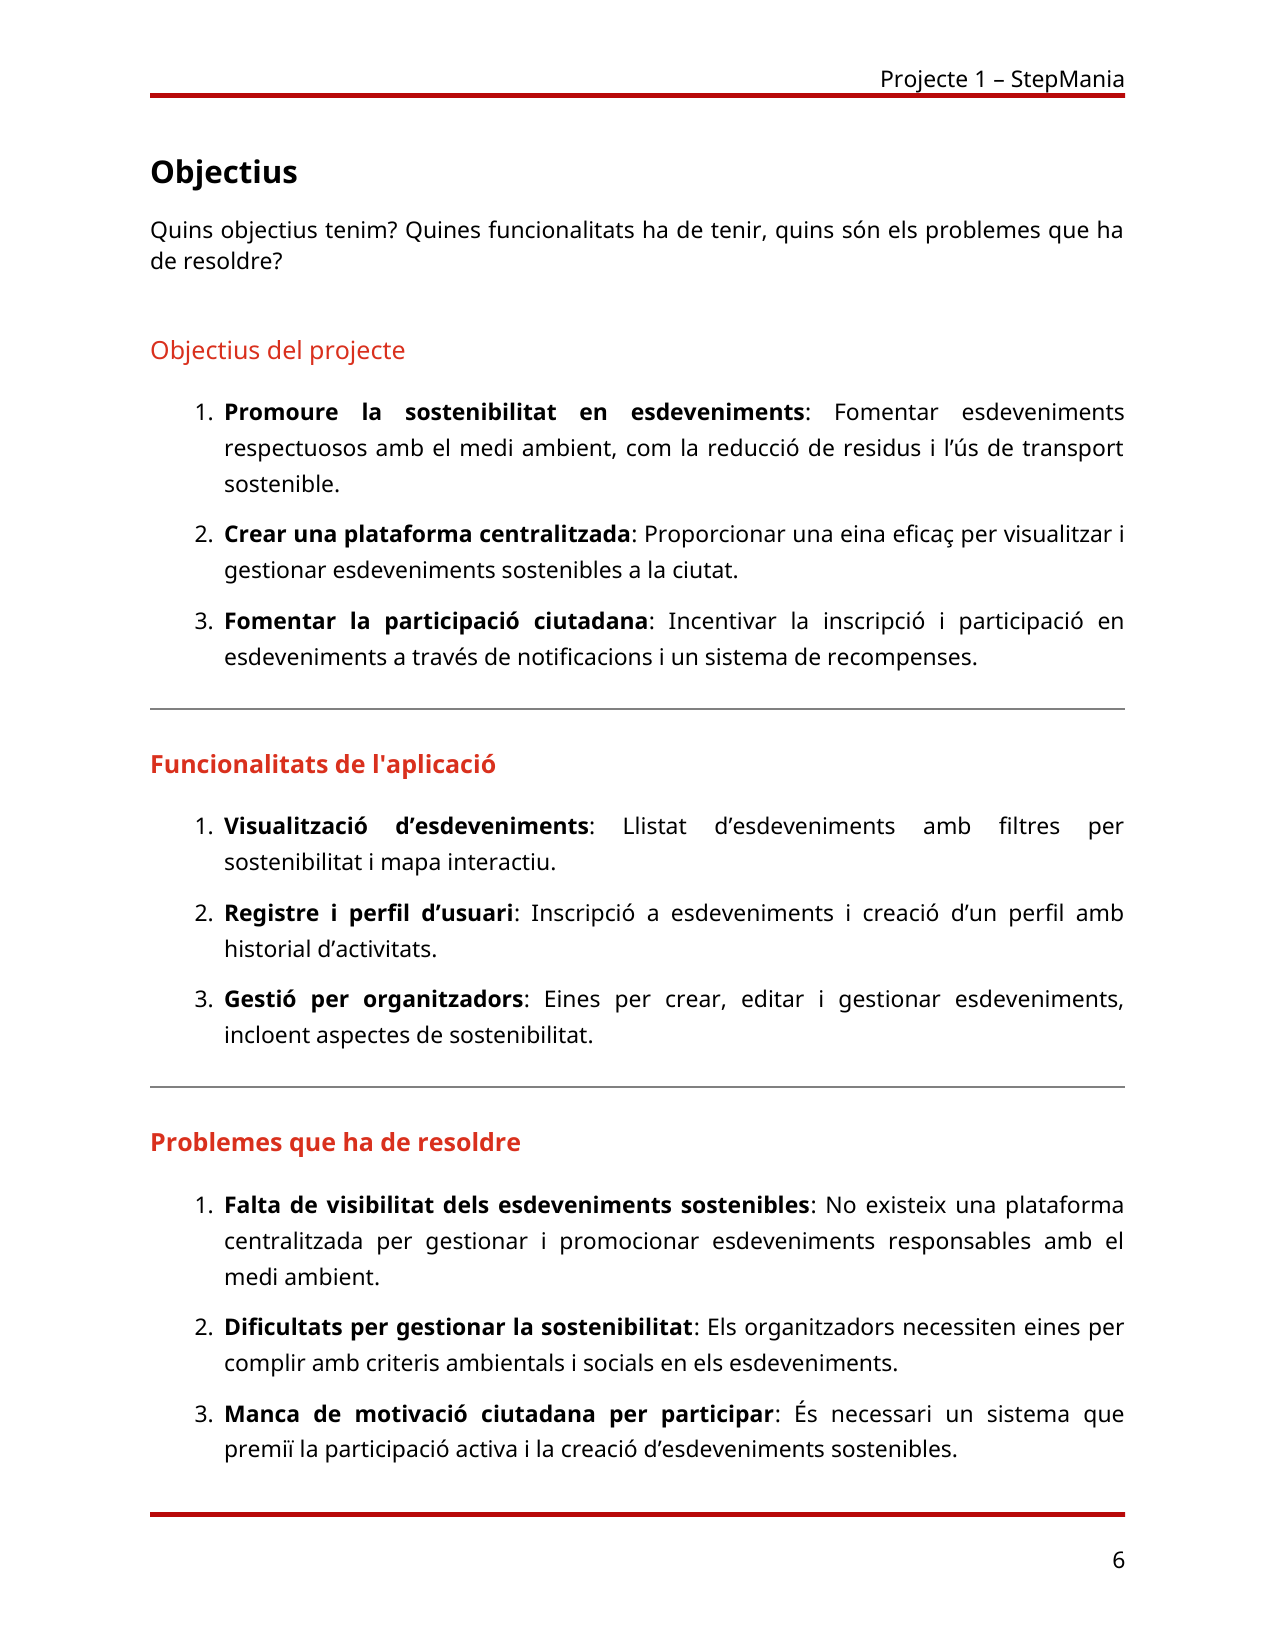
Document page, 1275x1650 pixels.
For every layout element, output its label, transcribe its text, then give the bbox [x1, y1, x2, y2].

picture [150, 93, 1125, 98]
picture [150, 1512, 1125, 1517]
list Registre i perfil d’usuari: Inscripció a esdeveniments i creació d’un perfil amb historial d’activitats. [194, 897, 1125, 964]
list Promoure la sostenibilitat en esdeveniments: Fomentar esdeveniments respectuosos amb el medi ambient, com la reducció de residus i l’ús de transport sostenible. [194, 396, 1125, 499]
subtitle Funcionalitats de l'aplicació [150, 747, 1125, 781]
subtitle Objectius del projecte [150, 332, 1125, 366]
list Fomentar la participació ciutadana: Incentivar la inscripció i participació en esdeveniments a través de notificacions i un sistema de recompenses. [194, 605, 1125, 672]
list Falta de visibilitat dels esdeveniments sostenibles: No existeix una plataforma centralitzada per gestionar i promocionar esdeveniments responsables amb el medi ambient. [194, 1189, 1125, 1292]
list Dificultats per gestionar la sostenibilitat: Els organitzadors necessiten eines per complir amb criteris ambientals i socials en els esdeveniments. [194, 1311, 1125, 1378]
list Visualització d’esdeveniments: Llistat d’esdeveniments amb filtres per sostenibilitat i mapa interactiu. [194, 810, 1125, 877]
list Manca de motivació ciutadana per participar: És necessari un sistema que premiï la participació activa i la creació d’esdeveniments sostenibles. [194, 1397, 1125, 1465]
list Crear una plataforma centralitzada: Proporcionar una eina eficaç per visualitzar i gestionar esdeveniments sostenibles a la ciutat. [194, 518, 1125, 585]
list Gestió per organitzadors: Eines per crear, editar i gestionar esdeveniments, incloent aspectes de sostenibilitat. [194, 983, 1125, 1050]
subtitle Problemes que ha de resoldre [150, 1125, 1125, 1159]
text Quins objectius tenim? Quines funcionalitats ha de tenir, quins són els problemes que ha de resoldre? [150, 213, 1125, 276]
subtitle Objectius [150, 150, 1125, 193]
